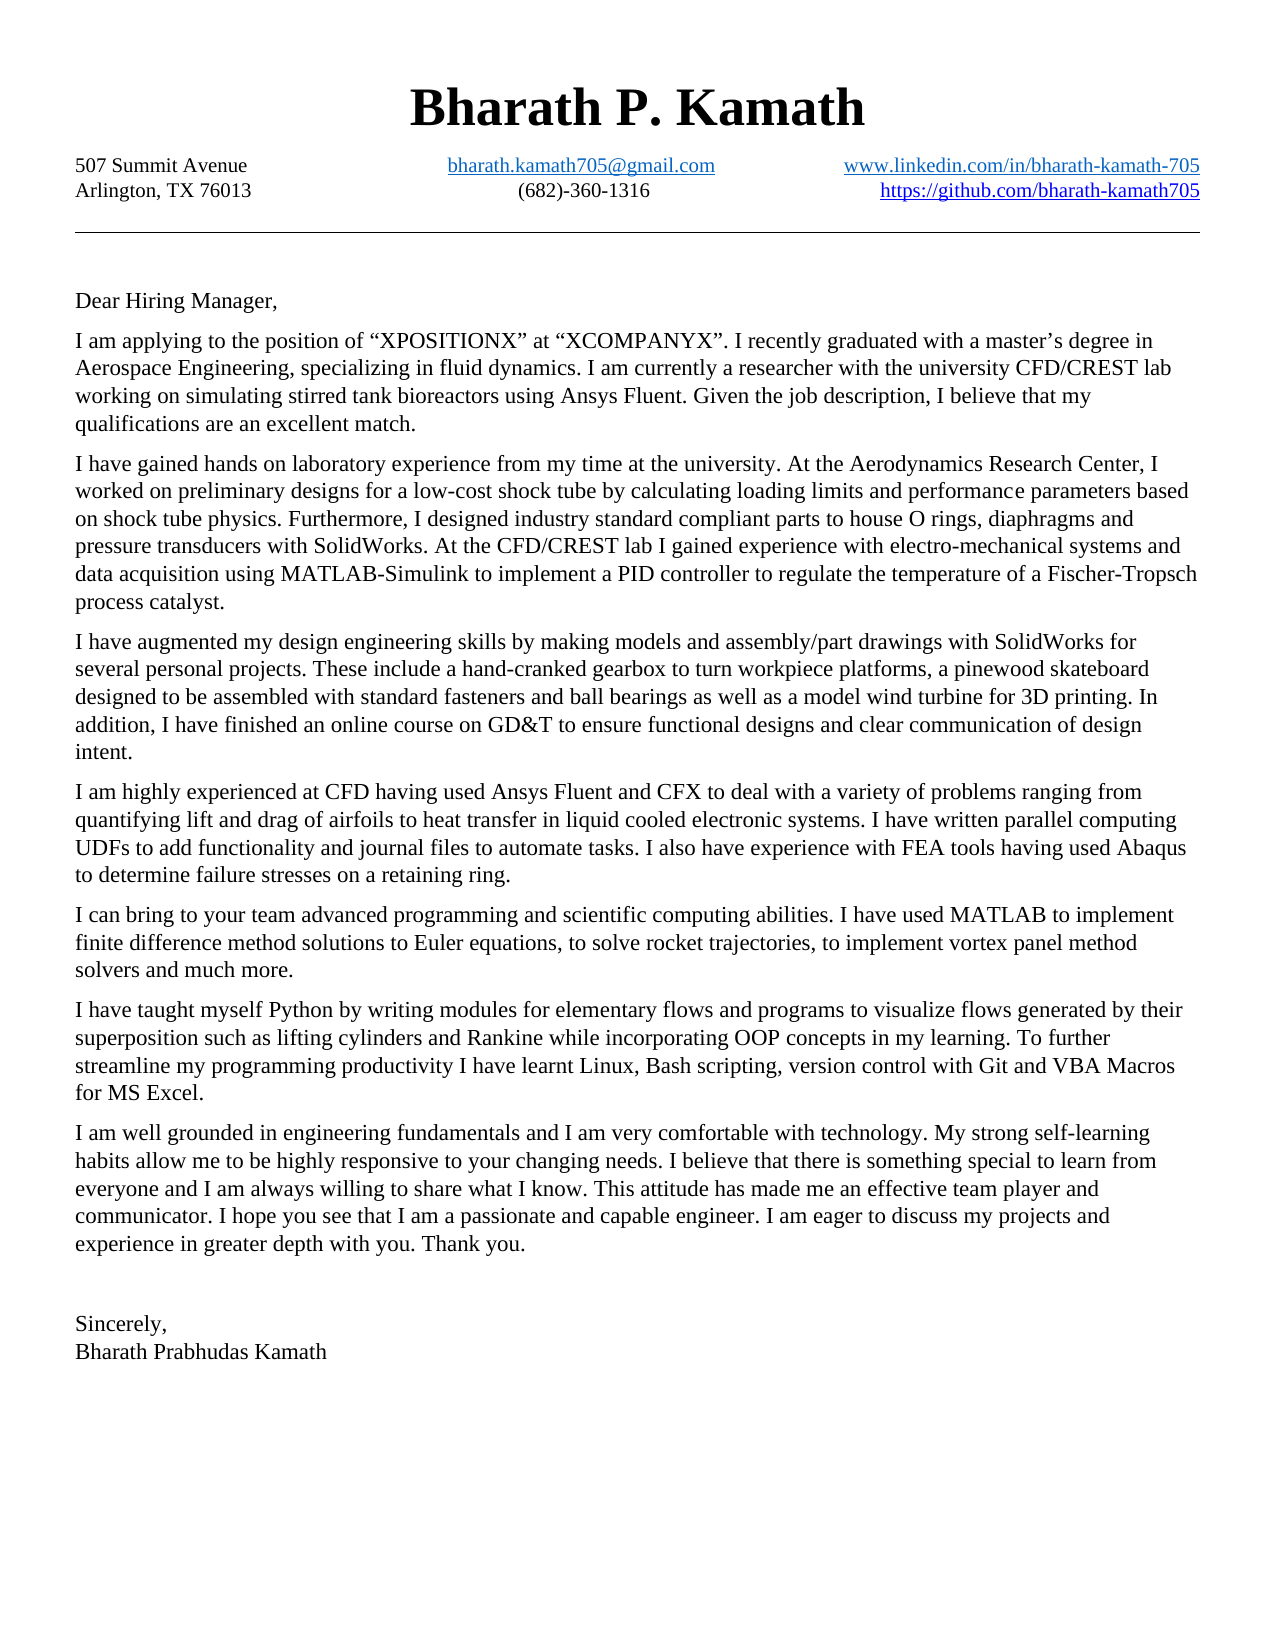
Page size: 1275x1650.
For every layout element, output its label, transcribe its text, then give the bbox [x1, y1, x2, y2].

text Sincerely, Bharath Prabhudas Kamath [75, 1310, 1200, 1364]
text I am highly experienced at CFD having used Ansys Fluent and CFX to deal with a variety of problems ranging from quantifying lift and drag of airfoils to heat transfer in liquid cooled electronic systems. I have written parallel computing UDFs to add functionality and journal files to automate tasks. I also have experience with FEA tools having used Abaqus to determine failure stresses on a retaining ring. [75, 778, 1200, 887]
text I have gained hands on laboratory experience from my time at the university. At the Aerodynamics Research Center, I worked on preliminary designs for a low-cost shock tube by calculating loading limits and performance parameters based on shock tube physics. Furthermore, I designed industry standard compliant parts to house O rings, diaphragms and pressure transducers with SolidWorks. At the CFD/CREST lab I gained experience with electro-mechanical systems and data acquisition using MATLAB-Simulink to implement a PID controller to regulate the temperature of a Fischer-Tropsch process catalyst. [75, 450, 1200, 614]
text I am well grounded in engineering fundamentals and I am very comfortable with technology. My strong self-learning habits allow me to be highly responsive to your changing needs. I believe that there is something special to learn from everyone and I am always willing to share what I know. This attitude has made me an effective team player and communicator. I hope you see that I am a passionate and capable engineer. I am eager to discuss my projects and experience in greater depth with you. Thank you. [75, 1119, 1200, 1256]
text I am applying to the position of “XPOSITIONX” at “XCOMPANYX”. I recently graduated with a master’s degree in Aerospace Engineering, specializing in fluid dynamics. I am currently a researcher with the university CFD/CREST lab working on simulating stirred tank bioreactors using Ansys Fluent. Given the job description, I believe that my qualifications are an excellent match. [75, 327, 1200, 436]
text 507 Summit Avenue bharath.kamath705@gmail.com www.linkedin.com/in/bharath-kamath-705 Arlington, TX 76013 (682)-360-1316 https://github.com/bharath-kamath705 [75, 153, 1200, 232]
text Dear Hiring Manager, [75, 287, 1200, 313]
text I can bring to your team advanced programming and scientific computing abilities. I have used MATLAB to implement finite difference method solutions to Euler equations, to solve rocket trajectories, to implement vortex panel method solvers and much more. [75, 901, 1200, 983]
text I have taught myself Python by writing modules for elementary flows and programs to visualize flows generated by their superposition such as lifting cylinders and Rankine while incorporating OOP concepts in my learning. To further streamline my programming productivity I have learnt Linux, Bash scripting, version control with Git and VBA Macros for MS Excel. [75, 997, 1200, 1106]
text I have augmented my design engineering skills by making models and assembly/part drawings with SolidWorks for several personal projects. These include a hand-cranked gearbox to turn workpiece platforms, a pinewood skateboard designed to be assembled with standard fasteners and ball bearings as well as a model wind turbine for 3D printing. In addition, I have finished an online course on GD&T to ensure functional designs and clear communication of design intent. [75, 628, 1200, 764]
text Bharath P. Kamath [75, 75, 1200, 137]
